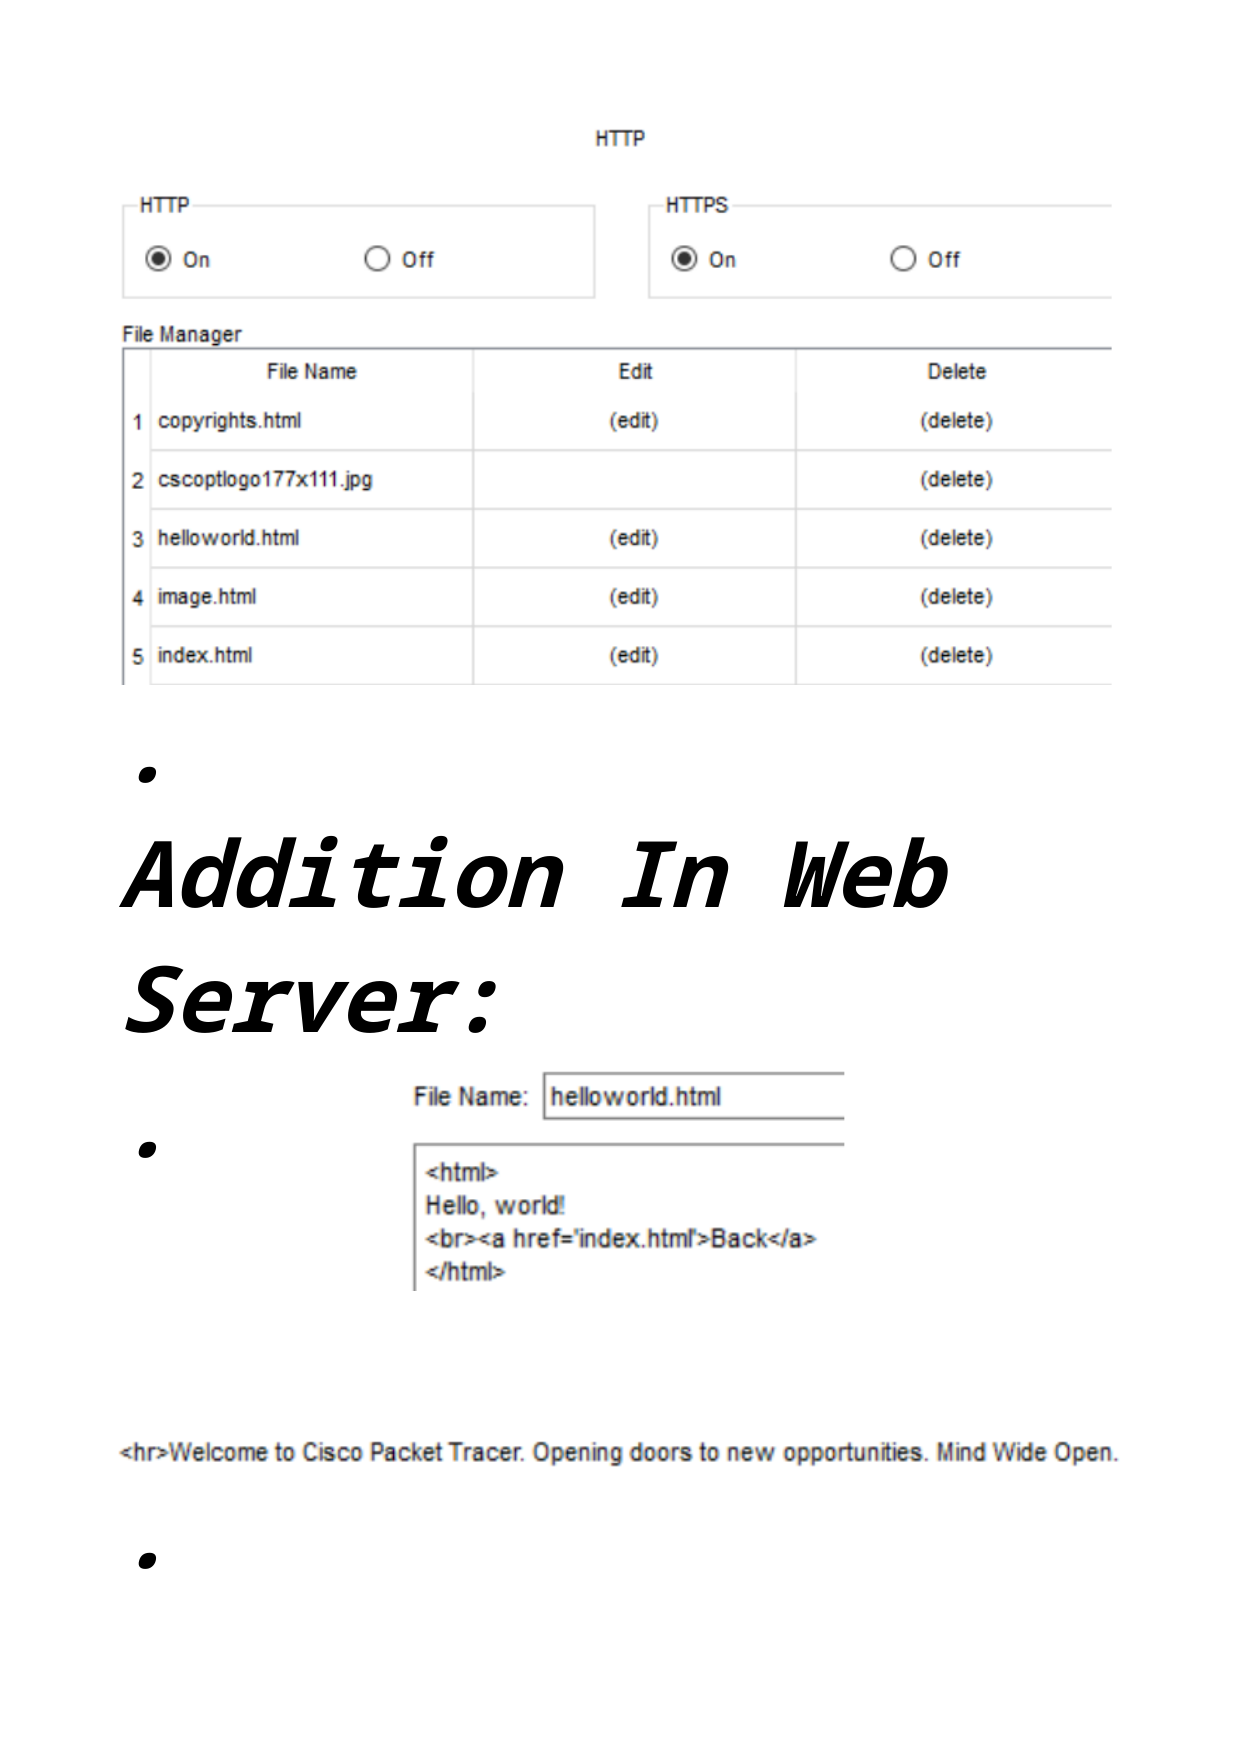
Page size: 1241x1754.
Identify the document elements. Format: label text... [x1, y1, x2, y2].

picture [396, 1058, 845, 1291]
text . [118, 1059, 396, 1184]
text . [118, 685, 1122, 809]
picture [118, 118, 1123, 685]
text . [118, 1471, 1122, 1596]
text Addition In Web Server: [118, 809, 1122, 1059]
text [845, 1059, 1122, 1184]
picture [118, 1433, 1123, 1471]
